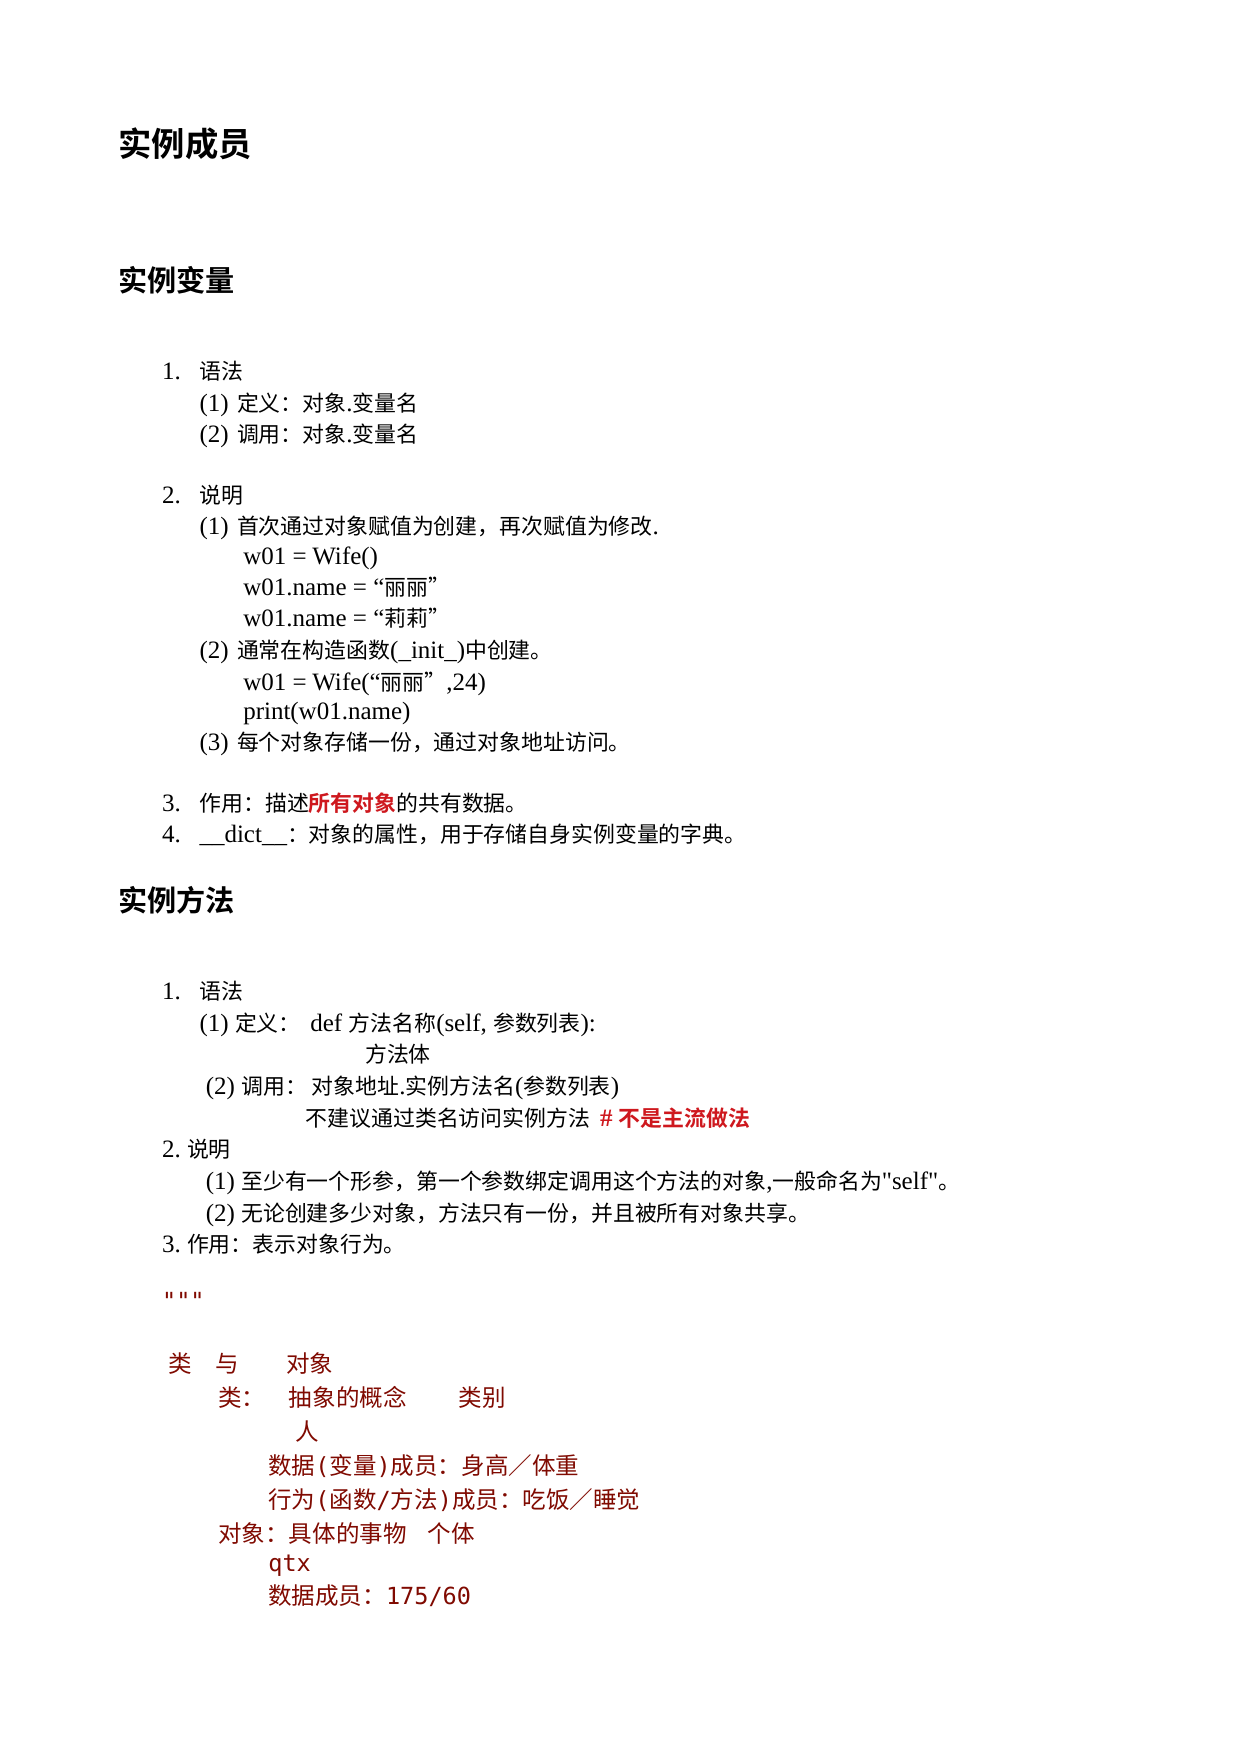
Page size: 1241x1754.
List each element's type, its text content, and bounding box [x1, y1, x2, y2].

list print(w01.name) [243, 696, 1122, 725]
subtitle 实例成员 [118, 118, 1122, 166]
text (2) 调用： 对象地址.实例方法名(参数列表) [118, 1069, 1122, 1101]
text """ [118, 1288, 1122, 1315]
text 3. 作用：表示对象行为。 [118, 1227, 1122, 1259]
list 每个对象存储一份，通过对象地址访问。 [199, 725, 1122, 757]
text 数据(变量)成员：身高／体重 [118, 1447, 1122, 1481]
list 通常在构造函数(_init_)中创建。 [199, 633, 1122, 665]
list 调用：对象.变量名 [199, 417, 1122, 449]
list w01 = Wife(“丽丽”,24) [243, 665, 1122, 696]
list __dict__：对象的属性，用于存储自身实例变量的字典。 [162, 817, 1122, 849]
list w01.name = “莉莉” [243, 601, 1122, 633]
list 语法 [162, 354, 1122, 386]
subtitle 实例变量 [118, 258, 1122, 300]
list w01 = Wife() [243, 541, 1122, 570]
text 2. 说明 [118, 1132, 1122, 1164]
subtitle 实例方法 [118, 878, 1122, 920]
list 说明 [162, 478, 1122, 509]
text 行为(函数/方法)成员：吃饭／睡觉 [118, 1481, 1122, 1515]
text 不建议通过类名访问实例方法 # 不是主流做法 [118, 1101, 1122, 1132]
list 定义：对象.变量名 [199, 386, 1122, 417]
list 语法 [162, 974, 1122, 1006]
list 首次通过对象赋值为创建，再次赋值为修改. [199, 509, 1122, 541]
text 方法体 [252, 1037, 1122, 1069]
text qtx [118, 1549, 1122, 1577]
list (1) 定义： def 方法名称(self, 参数列表): [199, 1006, 1122, 1037]
text 类 与 对象 [118, 1345, 1122, 1379]
text 人 [118, 1413, 1122, 1447]
text (1) 至少有一个形参，第一个参数绑定调用这个方法的对象,一般命名为"self"。 [162, 1164, 1122, 1196]
list 作用：描述所有对象的共有数据。 [162, 786, 1122, 817]
text (2) 无论创建多少对象，方法只有一份，并且被所有对象共享。 [162, 1196, 1122, 1227]
text 类： 抽象的概念 类别 [118, 1379, 1122, 1413]
text 数据成员：175/60 [118, 1577, 1122, 1611]
text 对象：具体的事物 个体 [118, 1515, 1122, 1549]
list w01.name = “丽丽” [243, 570, 1122, 601]
